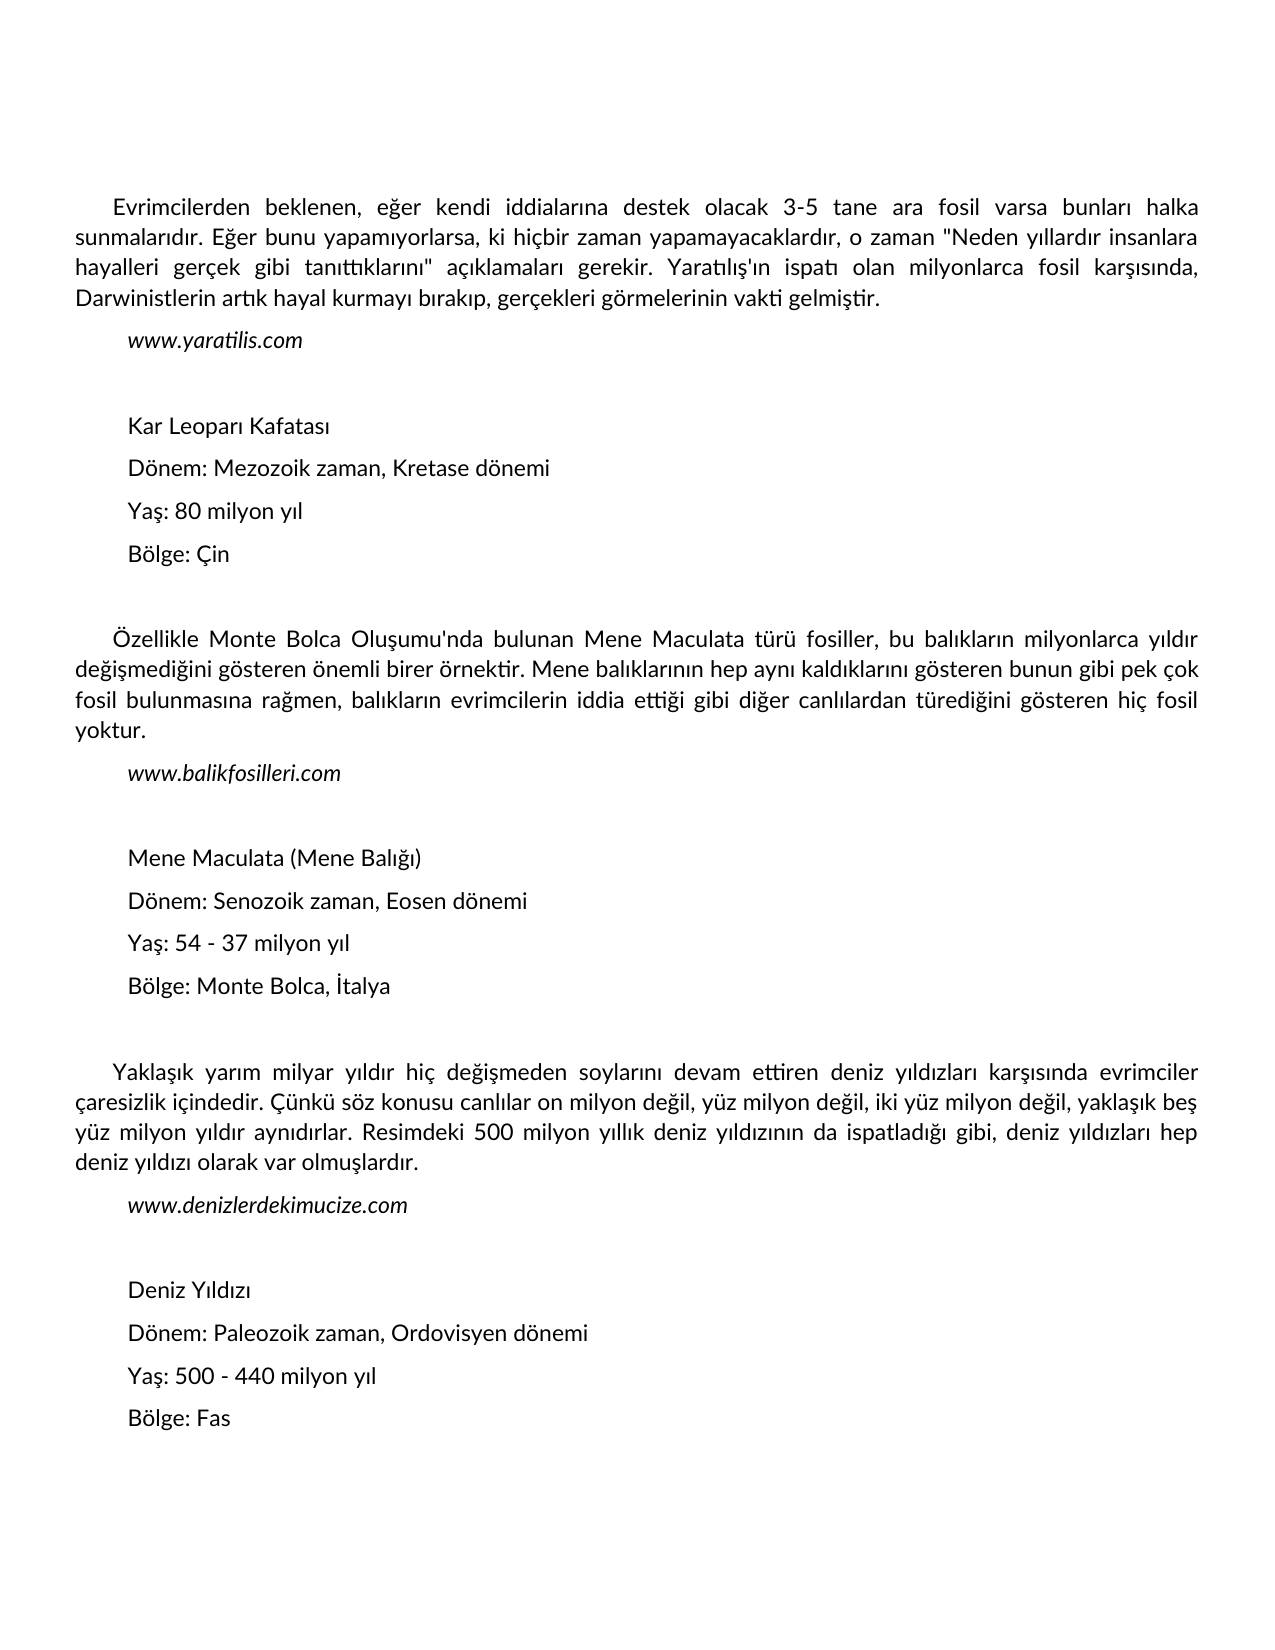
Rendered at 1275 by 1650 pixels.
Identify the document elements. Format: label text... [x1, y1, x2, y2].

text Dönem: Mezozoik zaman, Kretase dönemi [127, 454, 1177, 482]
text Yaklaşık yarım milyar yıldır hiç değişmeden soylarını devam ettiren deniz yıldızları karşısında evrimciler çaresizlik içindedir. Çünkü söz konusu canlılar on milyon değil, yüz milyon değil, iki yüz milyon değil, yaklaşık beş yüz milyon yıldır aynıdırlar. Resimdeki 500 milyon yıllık deniz yıldızının da ispatladığı gibi, deniz yıldızları hep deniz yıldızı olarak var olmuşlardır. [75, 1057, 1200, 1175]
text Bölge: Fas [127, 1404, 1177, 1432]
text www.denizlerdekimucize.com [127, 1191, 1177, 1218]
text Evrimcilerden beklenen, eğer kendi iddialarına destek olacak 3-5 tane ara fosil varsa bunları halka sunmalarıdır. Eğer bunu yapamıyorlarsa, ki hiçbir zaman yapamayacaklardır, o zaman "Neden yıllardır insanlara hayalleri gerçek gibi tanıttıklarını" açıklamaları gerekir. Yaratılış'ın ispatı olan milyonlarca fosil karşısında, Darwinistlerin artık hayal kurmayı bırakıp, gerçekleri görmelerinin vakti gelmiştir. [75, 193, 1200, 311]
text Yaş: 80 milyon yıl [127, 497, 1177, 524]
text Kar Leoparı Kafatası [127, 411, 1177, 439]
text Bölge: Monte Bolca, İtalya [127, 972, 1177, 999]
text Özellikle Monte Bolca Oluşumu'nda bulunan Mene Maculata türü fosiller, bu balıkların milyonlarca yıldır değişmediğini gösteren önemli birer örnektir. Mene balıklarının hep aynı kaldıklarını gösteren bunun gibi pek çok fosil bulunmasına rağmen, balıkların evrimcilerin iddia ettiği gibi diğer canlılardan türediğini gösteren hiç fosil yoktur. [75, 625, 1200, 743]
text Dönem: Paleozoik zaman, Ordovisyen dönemi [127, 1319, 1177, 1346]
text www.balikfosilleri.com [127, 758, 1177, 786]
text Mene Maculata (Mene Balığı) [127, 844, 1177, 871]
text Yaş: 54 - 37 milyon yıl [127, 929, 1177, 957]
text Bölge: Çin [127, 539, 1177, 567]
text www.yaratilis.com [127, 326, 1177, 353]
text Yaş: 500 - 440 milyon yıl [127, 1361, 1177, 1389]
text Deniz Yıldızı [127, 1276, 1177, 1303]
text Dönem: Senozoik zaman, Eosen dönemi [127, 886, 1177, 914]
